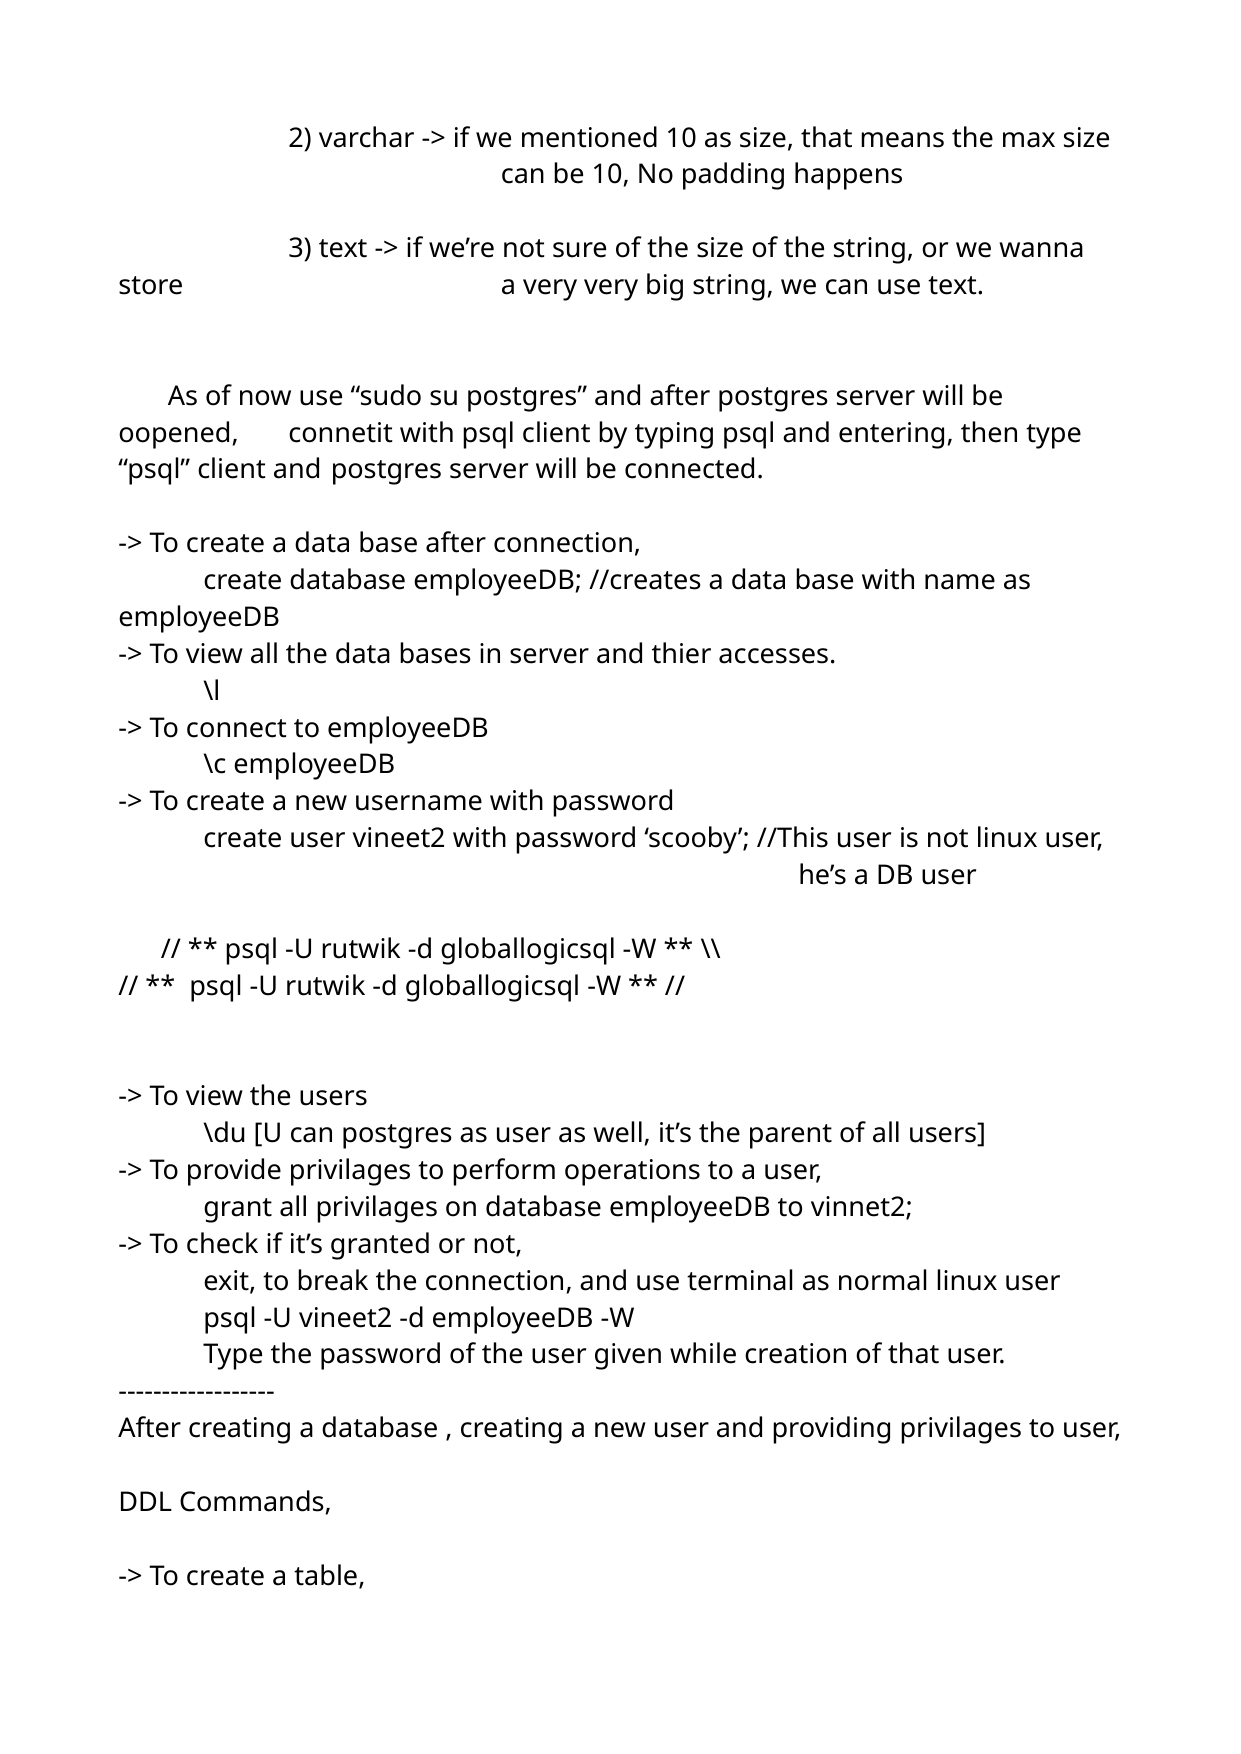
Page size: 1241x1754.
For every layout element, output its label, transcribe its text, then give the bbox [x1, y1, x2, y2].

text -> To view all the data bases in server and thier accesses. [118, 634, 1122, 671]
text -> To connect to employeeDB [118, 708, 1122, 745]
text grant all privilages on database employeeDB to vinnet2; [118, 1187, 1122, 1224]
text -> To create a new username with password [118, 782, 1122, 819]
text \du [U can postgres as user as well, it’s the parent of all users] [118, 1114, 1122, 1151]
text // ** psql -U rutwik -d globallogicsql -W ** \\ [118, 929, 1122, 966]
text psql -U vineet2 -d employeeDB -W [118, 1298, 1122, 1335]
text \l [118, 671, 1122, 708]
text -> To create a data base after connection, [118, 524, 1122, 561]
text // ** psql -U rutwik -d globallogicsql -W ** // [118, 966, 1122, 1003]
text -> To provide privilages to perform operations to a user, [118, 1151, 1122, 1187]
text create user vineet2 with password ‘scooby’; //This user is not linux user, he’s a DB user [118, 819, 1122, 892]
text ------------------ [118, 1372, 1122, 1409]
text \c employeeDB [118, 745, 1122, 782]
text Type the password of the user given while creation of that user. [118, 1335, 1122, 1372]
text As of now use “sudo su postgres” and after postgres server will be oopened, connetit with psql client by typing psql and entering, then type “psql” client and postgres server will be connected. [118, 376, 1122, 487]
text 2) varchar -> if we mentioned 10 as size, that means the max size can be 10, No padding happens [118, 118, 1122, 192]
text -> To check if it’s granted or not, [118, 1224, 1122, 1261]
text exit, to break the connection, and use terminal as normal linux user [118, 1261, 1122, 1298]
text -> To create a table, [118, 1556, 1122, 1593]
text -> To view the users [118, 1077, 1122, 1114]
text create database employeeDB; //creates a data base with name as employeeDB [118, 561, 1122, 634]
text DDL Commands, [118, 1482, 1122, 1519]
text After creating a database , creating a new user and providing privilages to user, [118, 1409, 1122, 1446]
text 3) text -> if we’re not sure of the size of the string, or we wanna store a very very big string, we can use text. [118, 229, 1122, 302]
